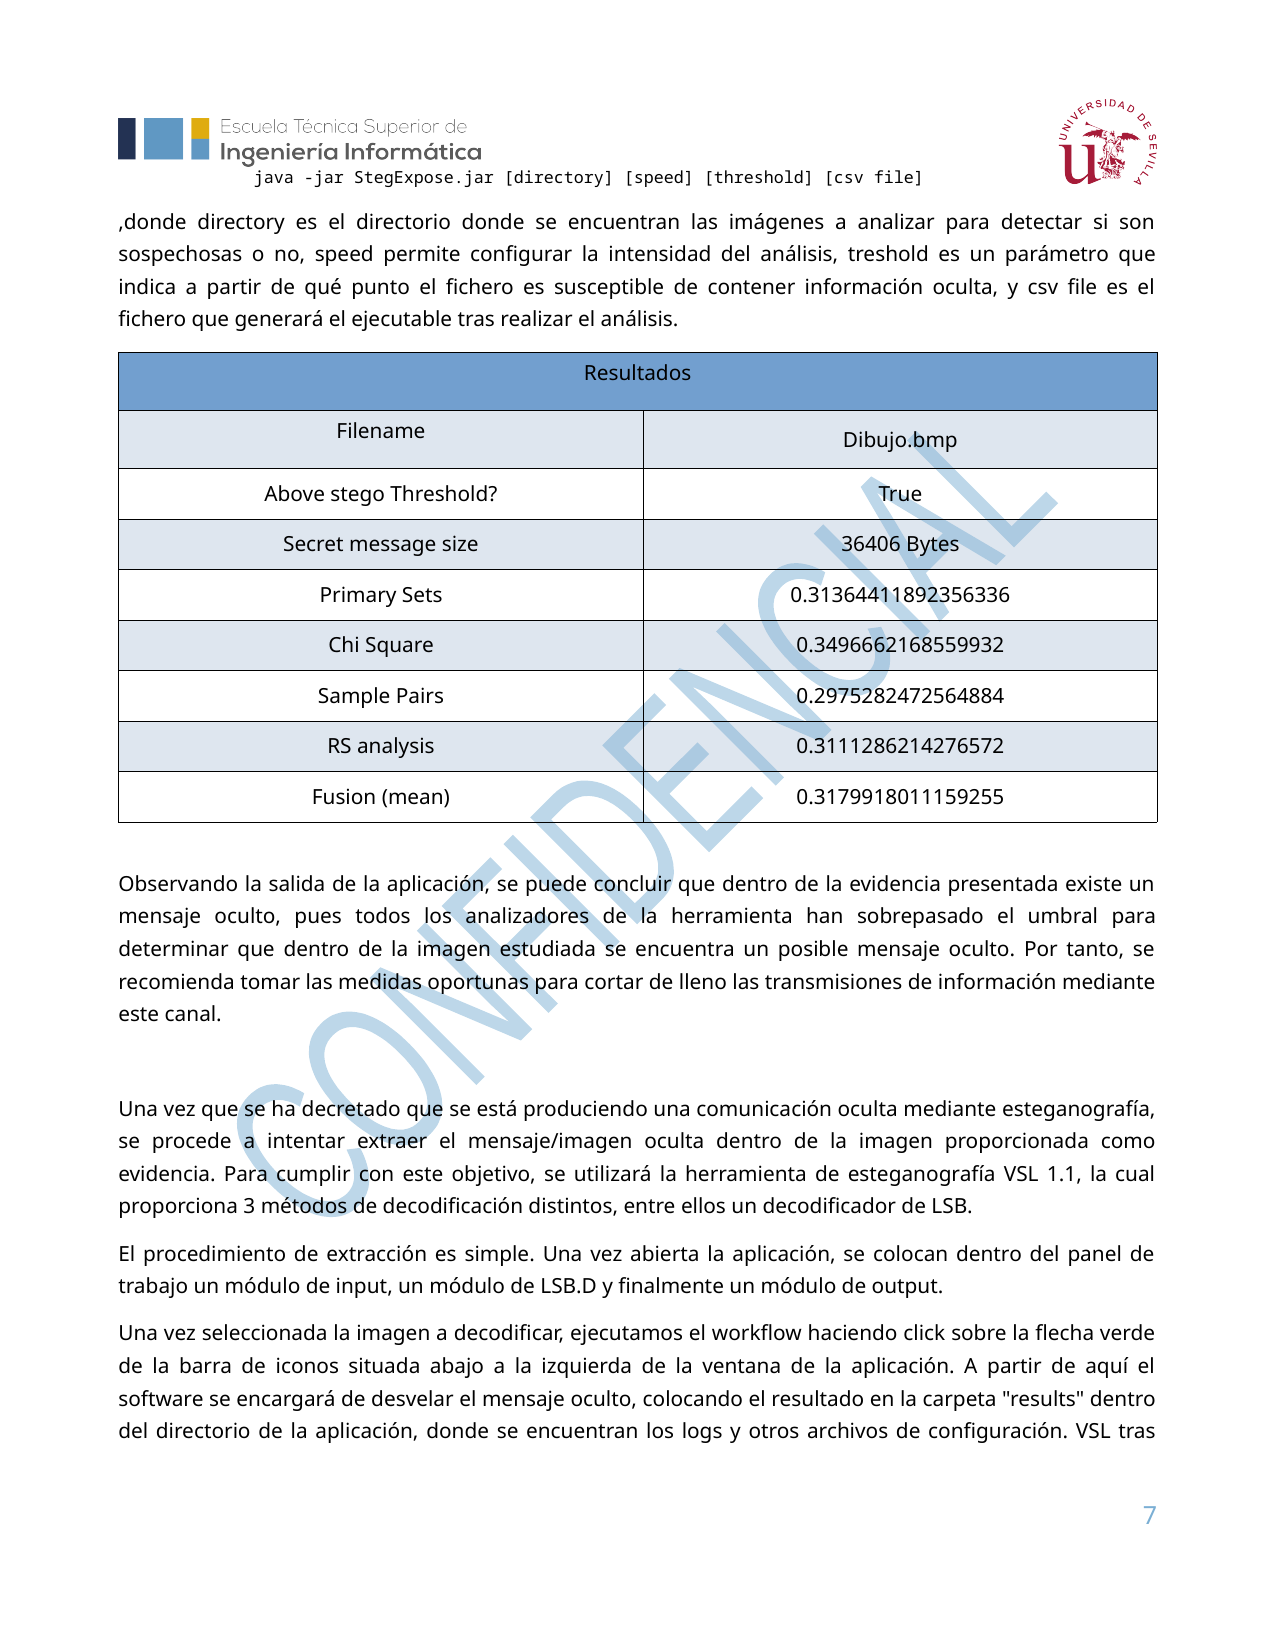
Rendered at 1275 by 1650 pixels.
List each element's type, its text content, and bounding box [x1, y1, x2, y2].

table_cell 0.2975282472564884 [689, 671, 804, 720]
table_cell Above stego Threshold? [119, 469, 643, 518]
table_cell Secret message size [119, 520, 643, 569]
table_cell Fusion (mean) [119, 772, 643, 822]
table_cell Primary Sets [119, 570, 643, 619]
picture [1058, 99, 1157, 185]
table_cell 0.3496662168559932 [778, 621, 1157, 670]
table_cell 0.2975282472564884 [644, 671, 710, 721]
table_cell 0.2975282472564884 [774, 671, 1157, 721]
table_cell 0.31364411892356336 [774, 570, 898, 619]
table_cell [644, 621, 797, 670]
text ,donde directory es el directorio donde se encuentran las imágenes a analizar para detectar si son sospechosas o no, speed permite configurar la intensidad del análisis, treshold es un parámetro que indica a partir de qué punto el fichero es susceptible de contener información oculta, y csv file es el fichero que generará el ejecutable tras realizar el análisis. [118, 207, 1157, 333]
table_cell 0.2975282472564884 [824, 671, 868, 680]
table_cell 36406 Bytes [931, 520, 1157, 569]
table_cell 0.3111286214276572 [730, 722, 1157, 771]
table_cell Filename [119, 411, 643, 468]
table_cell Chi Square [119, 621, 643, 670]
table_cell [956, 469, 1157, 518]
table_cell RS analysis [119, 722, 626, 771]
table_cell [644, 789, 677, 822]
text java -jar StegExpose.jar [directory] [speed] [threshold] [csv file] [118, 166, 1157, 189]
table_cell Sample Pairs [119, 671, 643, 721]
table_cell [644, 722, 760, 771]
table_cell 36406 Bytes [644, 520, 908, 569]
text Observando la salida de la aplicación, se puede concluir que dentro de la evidencia presentada existe un mensaje oculto, pues todos los analizadores de la herramienta han sobrepasado el umbral para determinar que dentro de la imagen estudiada se encuentra un posible mensaje oculto. Por tanto, se recomienda tomar las medidas oportunas para cortar de lleno las transmisiones de información mediante este canal. [118, 869, 1157, 1028]
table_cell 36406 Bytes [895, 520, 942, 558]
text El procedimiento de extracción es simple. Una vez abierta la aplicación, se colocan dentro del panel de trabajo un módulo de input, un módulo de LSB.D y finalmente un módulo de output. [118, 1239, 1157, 1300]
table_cell Dibujo.bmp [644, 411, 1157, 468]
table_cell 0.31364411892356336 [644, 570, 774, 619]
text Una vez que se ha decretado que se está produciendo una comunicación oculta mediante esteganografía, se procede a intentar extraer el mensaje/imagen oculta dentro de la imagen proporcionada como evidencia. Para cumplir con este objetivo, se utilizará la herramienta de esteganografía VSL 1.1, la cual proporciona 3 métodos de decodificación distintos, entre ellos un decodificador de LSB. [118, 1094, 1157, 1220]
table_cell 0.31364411892356336 [927, 570, 1157, 619]
picture [118, 118, 481, 167]
table_cell [625, 730, 643, 766]
table_cell 0.31364411892356336 [870, 570, 937, 619]
table_cell True [644, 469, 983, 518]
table_header Resultados [119, 353, 1157, 410]
table_cell 0.3179918011159255 [671, 772, 1157, 822]
table_cell 0.2975282472564884 [696, 689, 770, 721]
text Una vez seleccionada la imagen a decodificar, ejecutamos el workflow haciendo click sobre la flecha verde de la barra de iconos situada abajo a la izquierda de la ventana de la aplicación. A partir de aquí el software se encargará de desvelar el mensaje oculto, colocando el resultado en la carpeta "results" dentro del directorio de la aplicación, donde se encuentran los logs y otros archivos de configuración. VSL tras [118, 1318, 1157, 1445]
